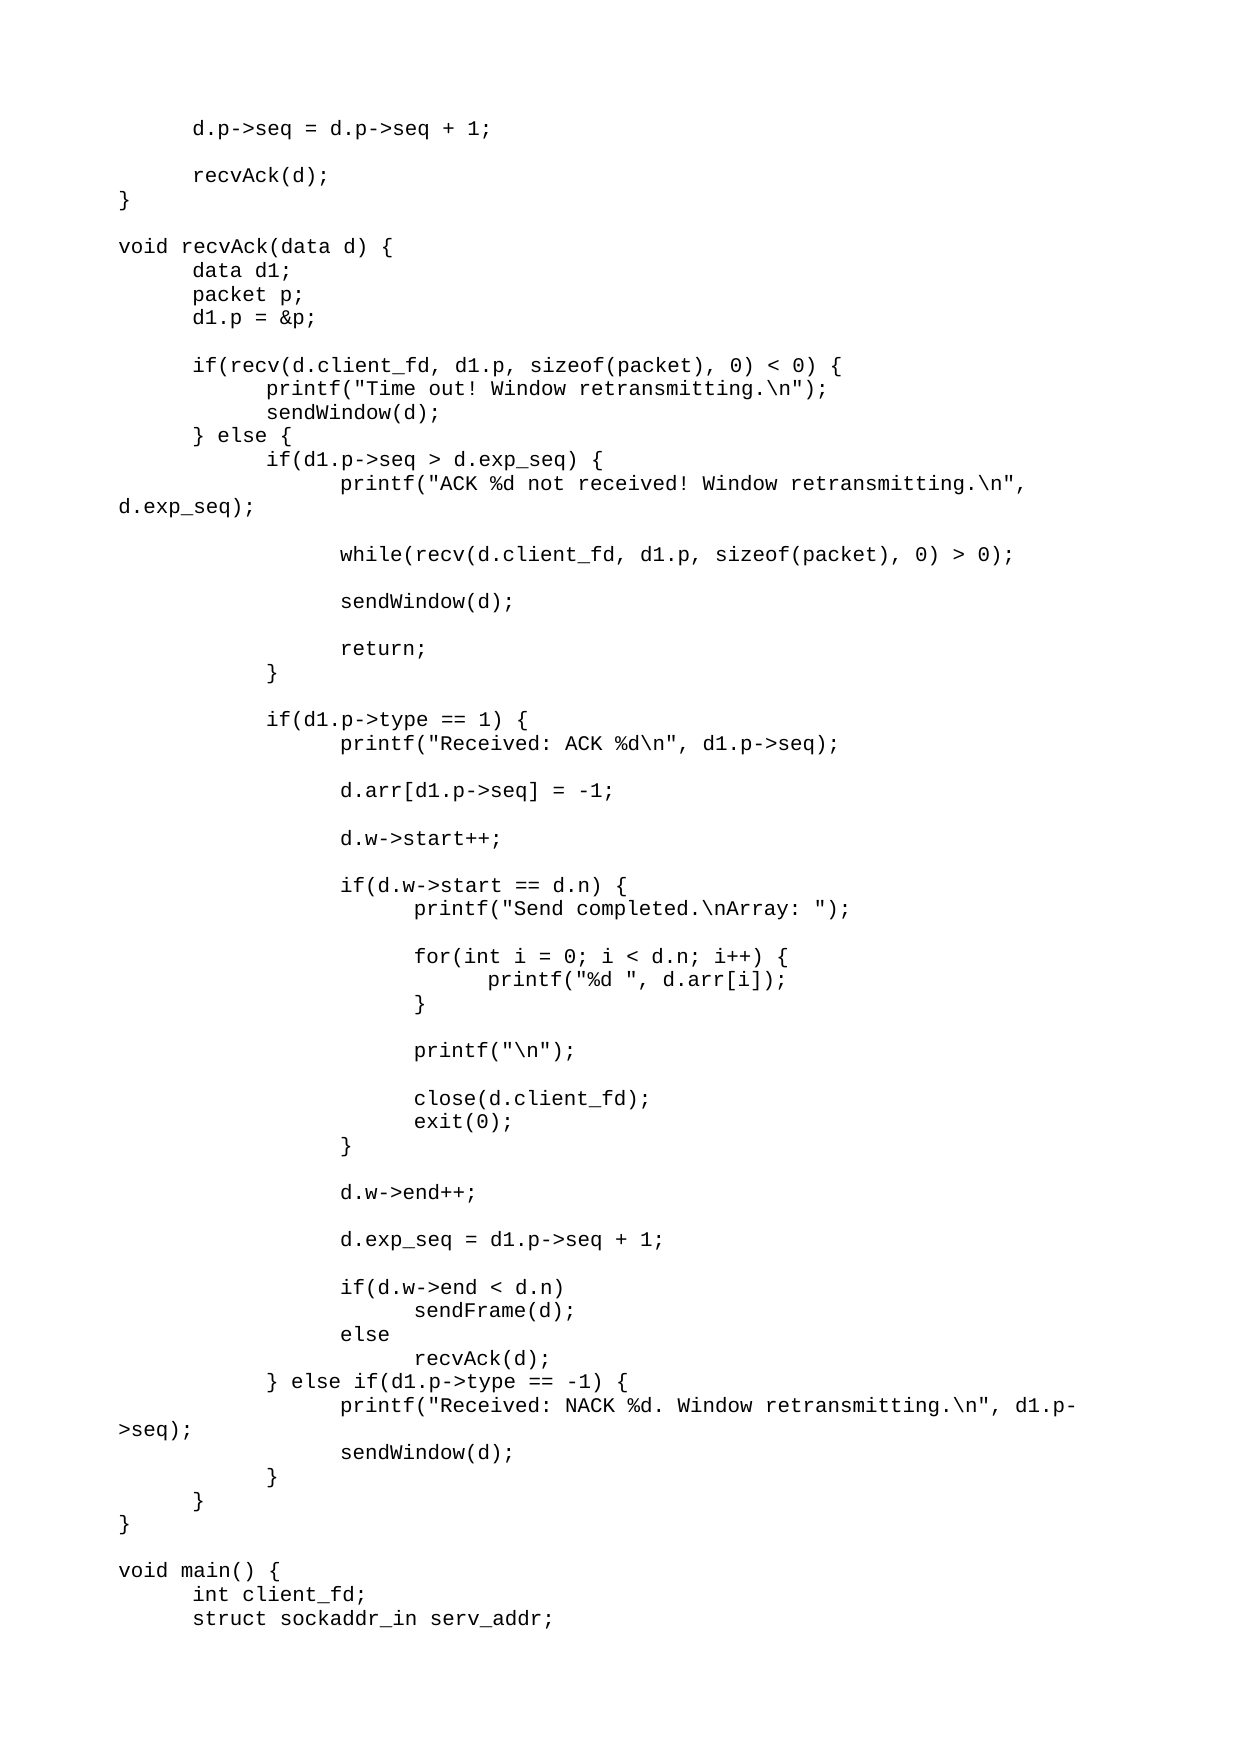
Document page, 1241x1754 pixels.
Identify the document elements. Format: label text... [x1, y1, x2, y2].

text } [118, 1466, 1122, 1489]
text } [118, 993, 1122, 1017]
text packet p; [118, 284, 1122, 307]
text } else { [118, 426, 1122, 449]
text int client_fd; [118, 1584, 1122, 1608]
text printf("Received: ACK %d\n", d1.p->seq); [118, 733, 1122, 757]
text d.exp_seq = d1.p->seq + 1; [118, 1229, 1122, 1253]
text if(d1.p->seq > d.exp_seq) { [118, 449, 1122, 473]
text d.p->seq = d.p->seq + 1; [118, 118, 1122, 142]
text else [118, 1324, 1122, 1348]
text sendWindow(d); [118, 402, 1122, 426]
text } [118, 189, 1122, 213]
text if(d1.p->type == 1) { [118, 709, 1122, 733]
text printf("\n"); [118, 1040, 1122, 1064]
text return; [118, 638, 1122, 662]
text d.w->end++; [118, 1182, 1122, 1206]
text printf("Time out! Window retransmitting.\n"); [118, 378, 1122, 402]
text recvAck(d); [118, 1348, 1122, 1371]
text sendFrame(d); [118, 1300, 1122, 1324]
text } [118, 1489, 1122, 1513]
text if(d.w->end < d.n) [118, 1277, 1122, 1300]
text close(d.client_fd); [118, 1088, 1122, 1111]
text void recvAck(data d) { [118, 236, 1122, 260]
text void main() { [118, 1561, 1122, 1584]
text } [118, 1135, 1122, 1158]
text d.w->start++; [118, 827, 1122, 851]
text recvAck(d); [118, 165, 1122, 189]
text sendWindow(d); [118, 591, 1122, 615]
text sendWindow(d); [118, 1442, 1122, 1466]
text d1.p = &p; [118, 307, 1122, 331]
text printf("Received: NACK %d. Window retransmitting.\n", d1.p->seq); [118, 1395, 1122, 1442]
text printf("%d ", d.arr[i]); [118, 969, 1122, 993]
text d.arr[d1.p->seq] = -1; [118, 780, 1122, 804]
text struct sockaddr_in serv_addr; [118, 1608, 1122, 1631]
text } else if(d1.p->type == -1) { [118, 1371, 1122, 1395]
text if(d.w->start == d.n) { [118, 875, 1122, 898]
text data d1; [118, 260, 1122, 284]
text for(int i = 0; i < d.n; i++) { [118, 946, 1122, 969]
text } [118, 1513, 1122, 1537]
text printf("ACK %d not received! Window retransmitting.\n", d.exp_seq); [118, 473, 1122, 520]
text while(recv(d.client_fd, d1.p, sizeof(packet), 0) > 0); [118, 544, 1122, 567]
text if(recv(d.client_fd, d1.p, sizeof(packet), 0) < 0) { [118, 354, 1122, 378]
text printf("Send completed.\nArray: "); [118, 898, 1122, 922]
text } [118, 662, 1122, 686]
text exit(0); [118, 1111, 1122, 1135]
